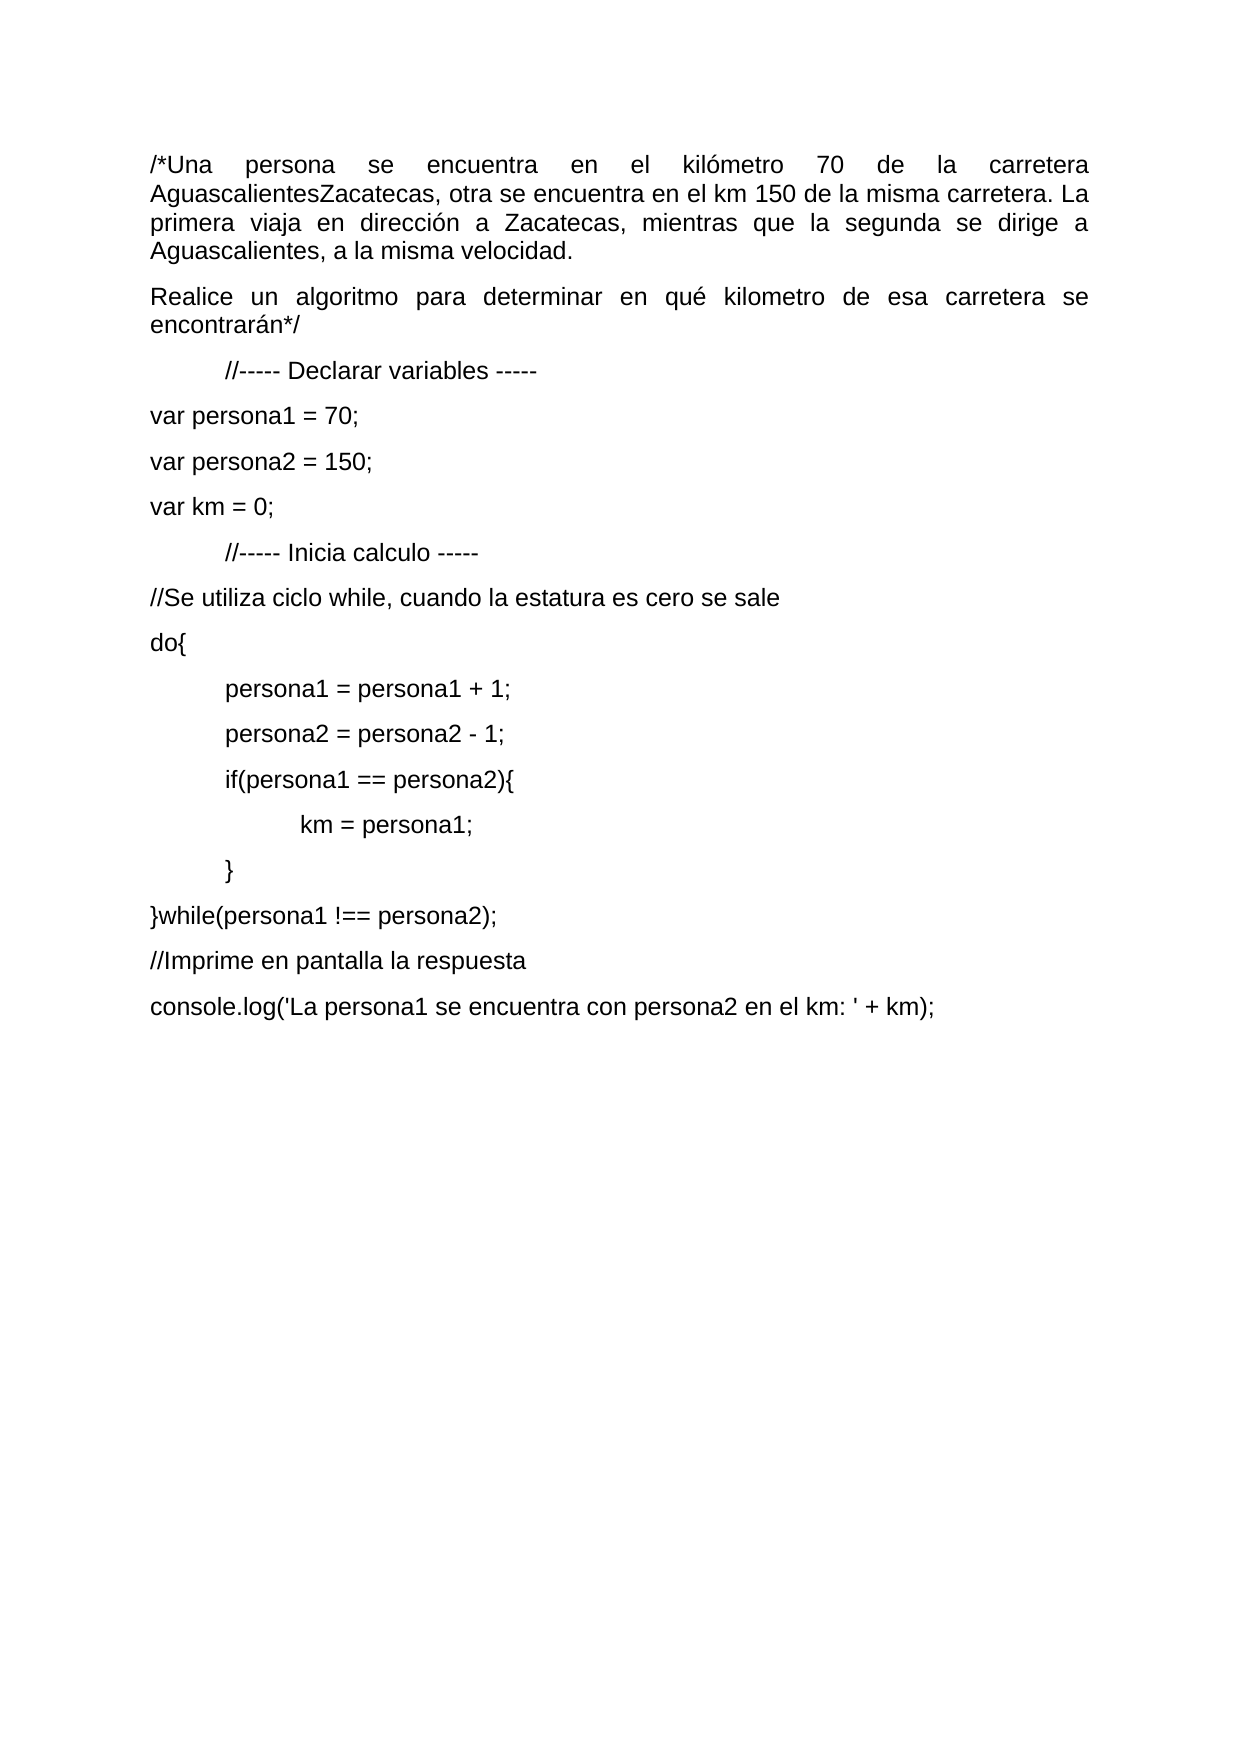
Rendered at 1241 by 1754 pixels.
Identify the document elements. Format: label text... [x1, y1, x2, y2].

text //Imprime en pantalla la respuesta [150, 946, 1090, 975]
text do{ [150, 628, 1090, 657]
text }while(persona1 !== persona2); [150, 901, 1090, 929]
text km = persona1; [150, 810, 1090, 839]
text Realice un algoritmo para determinar en qué kilometro de esa carretera se encontrarán*/ [150, 282, 1090, 339]
text /*Una persona se encuentra en el kilómetro 70 de la carretera AguascalientesZacatecas, otra se encuentra en el km 150 de la misma carretera. La primera viaja en dirección a Zacatecas, mientras que la segunda se dirige a Aguascalientes, a la misma velocidad. [150, 150, 1090, 265]
text } [150, 855, 1090, 884]
text persona2 = persona2 - 1; [150, 719, 1090, 748]
text //----- Inicia calculo ----- [150, 537, 1090, 566]
text var km = 0; [150, 492, 1090, 521]
text var persona1 = 70; [150, 401, 1090, 430]
text persona1 = persona1 + 1; [150, 674, 1090, 702]
text var persona2 = 150; [150, 447, 1090, 475]
text console.log('La persona1 se encuentra con persona2 en el km: ' + km); [150, 992, 1090, 1020]
text if(persona1 == persona2){ [150, 764, 1090, 793]
text //Se utiliza ciclo while, cuando la estatura es cero se sale [150, 583, 1090, 612]
text //----- Declarar variables ----- [150, 356, 1090, 384]
